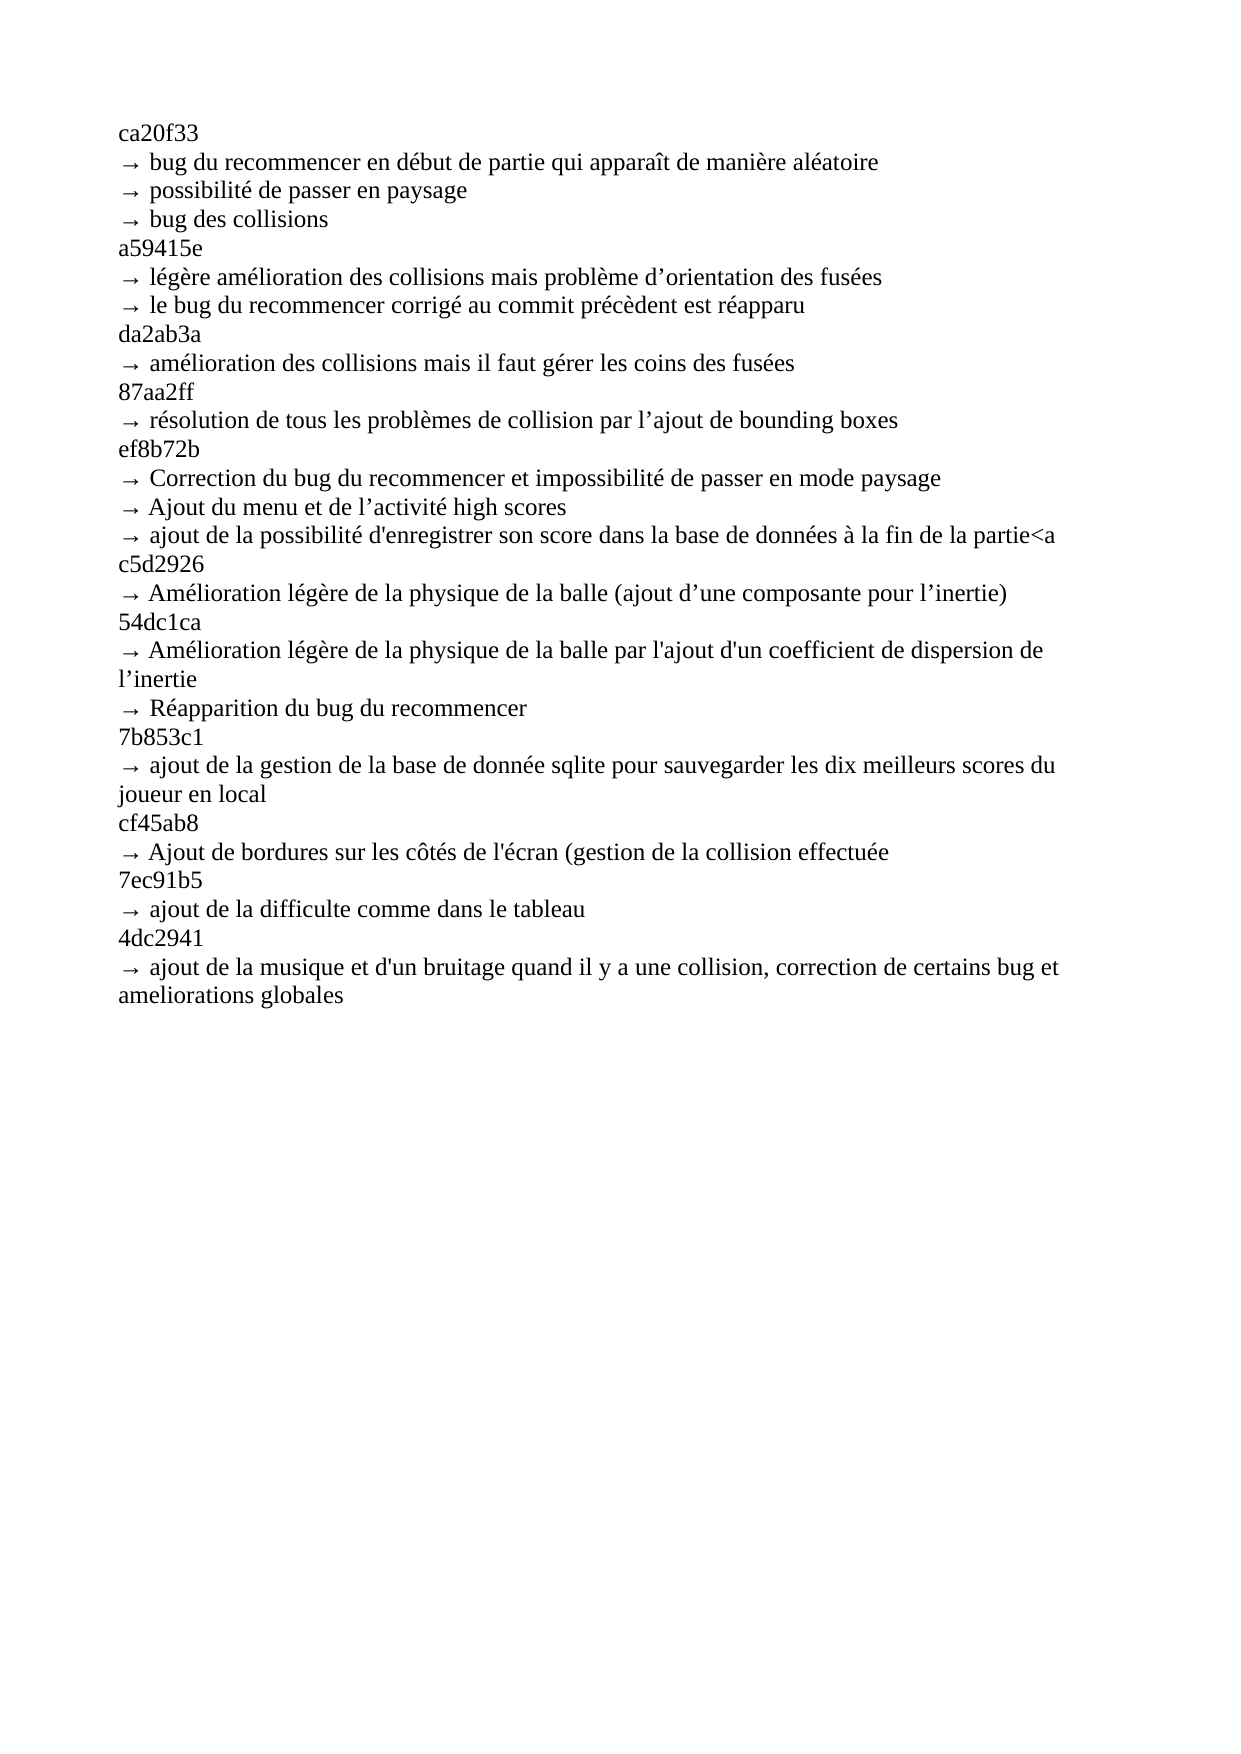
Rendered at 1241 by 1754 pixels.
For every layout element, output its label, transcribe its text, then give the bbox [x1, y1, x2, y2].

text → Amélioration légère de la physique de la balle par l'ajout d'un coefficient de dispersion de l’inertie [118, 636, 1122, 693]
text 7b853c1 [118, 722, 1122, 751]
text 4dc2941 [118, 923, 1122, 952]
text → ajout de la musique et d'un bruitage quand il y a une collision, correction de certains bug et ameliorations globales [118, 952, 1122, 1009]
text → Ajout de bordures sur les côtés de l'écran (gestion de la collision effectuée [118, 837, 1122, 866]
text → Ajout du menu et de l’activité high scores [118, 492, 1122, 521]
text ca20f33 [118, 118, 1122, 147]
text → possibilité de passer en paysage [118, 176, 1122, 204]
text 7ec91b5 [118, 866, 1122, 894]
text 54dc1ca [118, 607, 1122, 636]
text 87aa2ff [118, 377, 1122, 406]
text → bug du recommencer en début de partie qui apparaît de manière aléatoire [118, 147, 1122, 176]
text → Amélioration légère de la physique de la balle (ajout d’une composante pour l’inertie) [118, 578, 1122, 607]
text → résolution de tous les problèmes de collision par l’ajout de bounding boxes [118, 406, 1122, 434]
text cf45ab8 [118, 808, 1122, 837]
text → ajout de la possibilité d'enregistrer son score dans la base de données à la fin de la partie<a c5d2926 [118, 521, 1122, 578]
text → Correction du bug du recommencer et impossibilité de passer en mode paysage [118, 463, 1122, 492]
text ef8b72b [118, 434, 1122, 463]
text → le bug du recommencer corrigé au commit précèdent est réapparu [118, 291, 1122, 319]
text → légère amélioration des collisions mais problème d’orientation des fusées [118, 262, 1122, 291]
text → bug des collisions [118, 204, 1122, 233]
text → ajout de la difficulte comme dans le tableau [118, 894, 1122, 923]
text → amélioration des collisions mais il faut gérer les coins des fusées [118, 348, 1122, 377]
text da2ab3a [118, 319, 1122, 348]
text → ajout de la gestion de la base de donnée sqlite pour sauvegarder les dix meilleurs scores du joueur en local [118, 751, 1122, 808]
text → Réapparition du bug du recommencer [118, 693, 1122, 722]
text a59415e [118, 233, 1122, 262]
